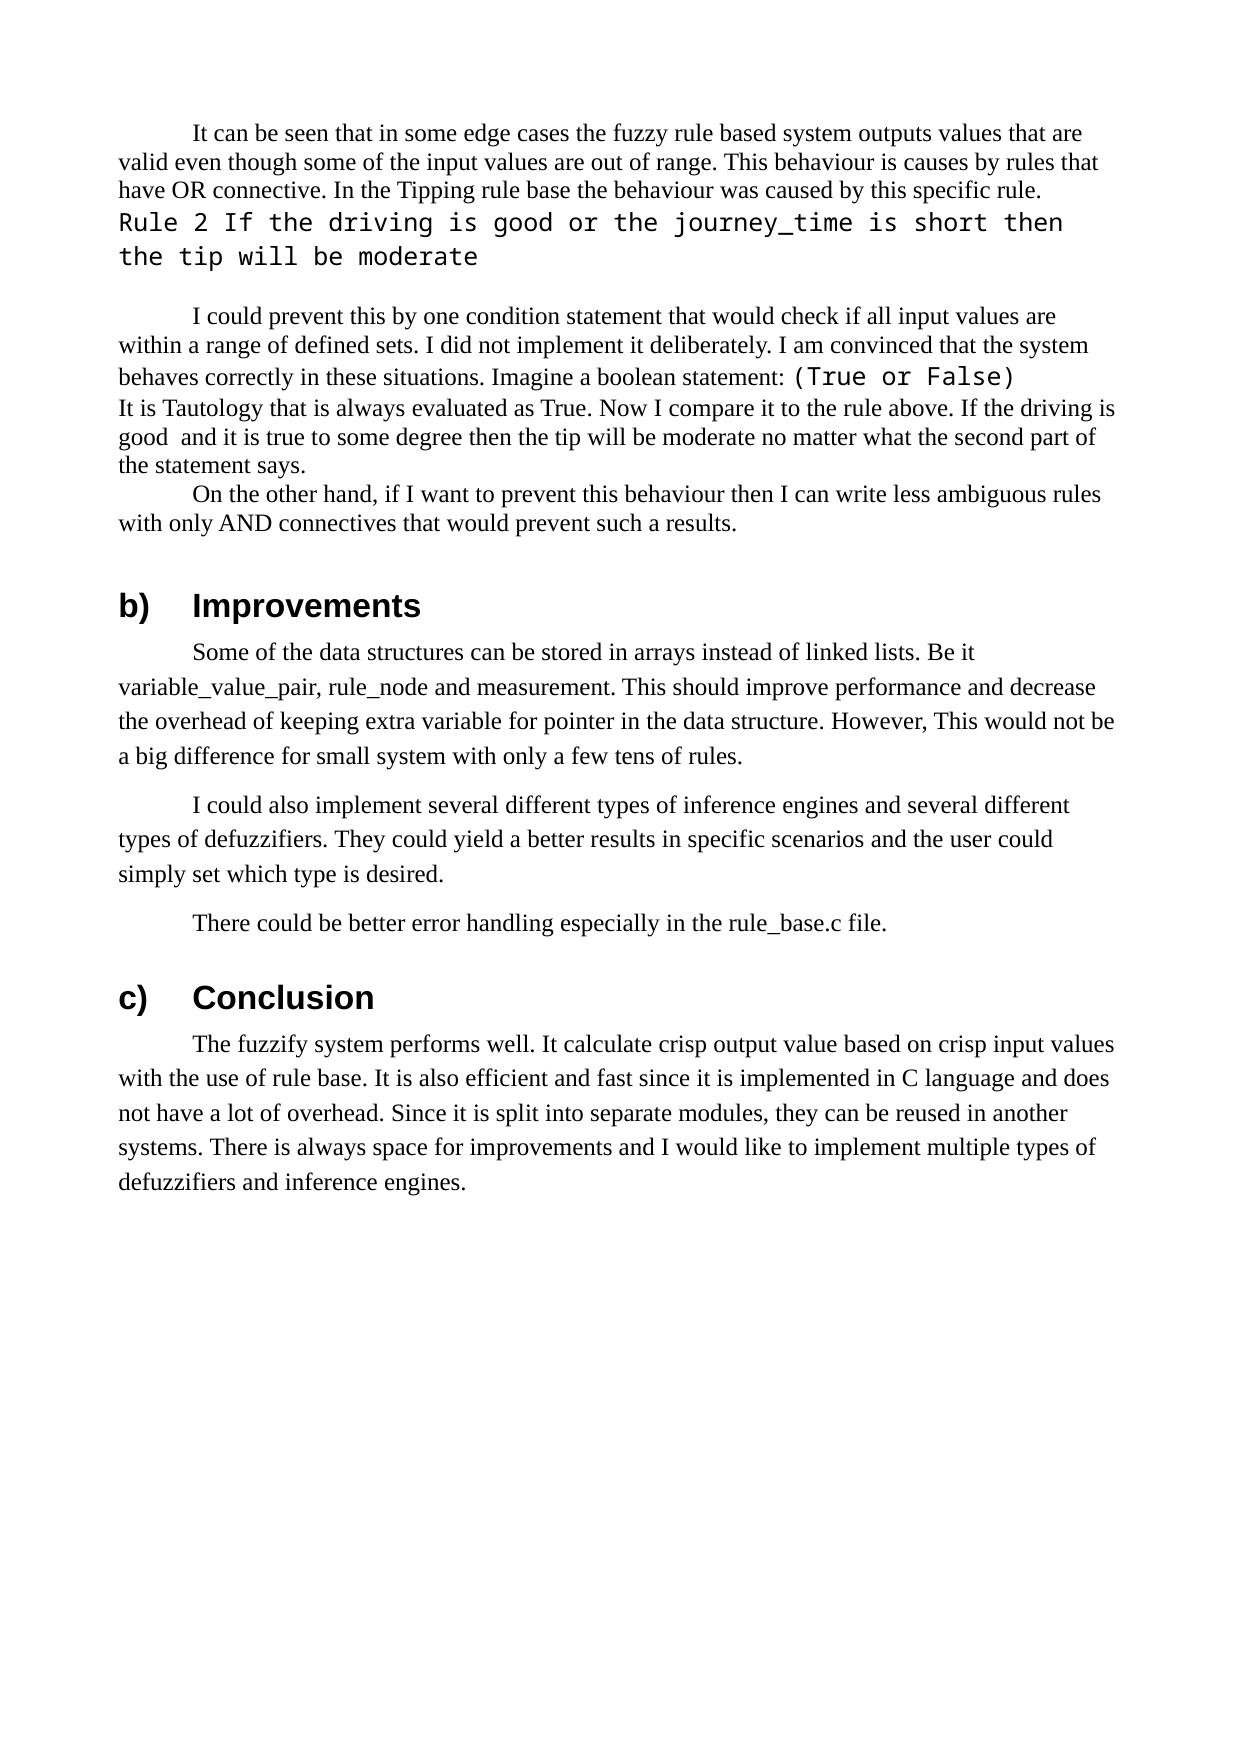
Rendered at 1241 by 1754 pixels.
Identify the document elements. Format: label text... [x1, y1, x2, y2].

text The fuzzify system performs well. It calculate crisp output value based on crisp input values with the use of rule base. It is also efficient and fast since it is implemented in C language and does not have a lot of overhead. Since it is split into separate modules, they can be reused in another systems. There is always space for improvements and I would like to implement multiple types of defuzzifiers and inference engines. [118, 1029, 1122, 1196]
subtitle Improvements [118, 586, 1122, 625]
text There could be better error handling especially in the rule_base.c file. [118, 908, 1122, 937]
text It is Tautology that is always evaluated as True. Now I compare it to the rule above. If the driving is good and it is true to some degree then the tip will be moderate no matter what the second part of the statement says. [118, 393, 1122, 479]
text I could prevent this by one condition statement that would check if all input values are within a range of defined sets. I did not implement it deliberately. I am convinced that the system behaves correctly in these situations. Imagine a boolean statement: (True or False) [118, 301, 1122, 393]
text I could also implement several different types of inference engines and several different types of defuzzifiers. They could yield a better results in specific scenarios and the user could simply set which type is desired. [118, 790, 1122, 887]
text On the other hand, if I want to prevent this behaviour then I can write less ambiguous rules with only AND connectives that would prevent such a results. [118, 479, 1122, 537]
subtitle Conclusion [118, 978, 1122, 1016]
text Rule 2 If the driving is good or the journey_time is short then the tip will be moderate [118, 204, 1122, 272]
text It can be seen that in some edge cases the fuzzy rule based system outputs values that are valid even though some of the input values are out of range. This behaviour is causes by rules that have OR connective. In the Tipping rule base the behaviour was caused by this specific rule. [118, 118, 1122, 204]
text Some of the data structures can be stored in arrays instead of linked lists. Be it variable_value_pair, rule_node and measurement. This should improve performance and decrease the overhead of keeping extra variable for pointer in the data structure. However, This would not be a big difference for small system with only a few tens of rules. [118, 637, 1122, 769]
